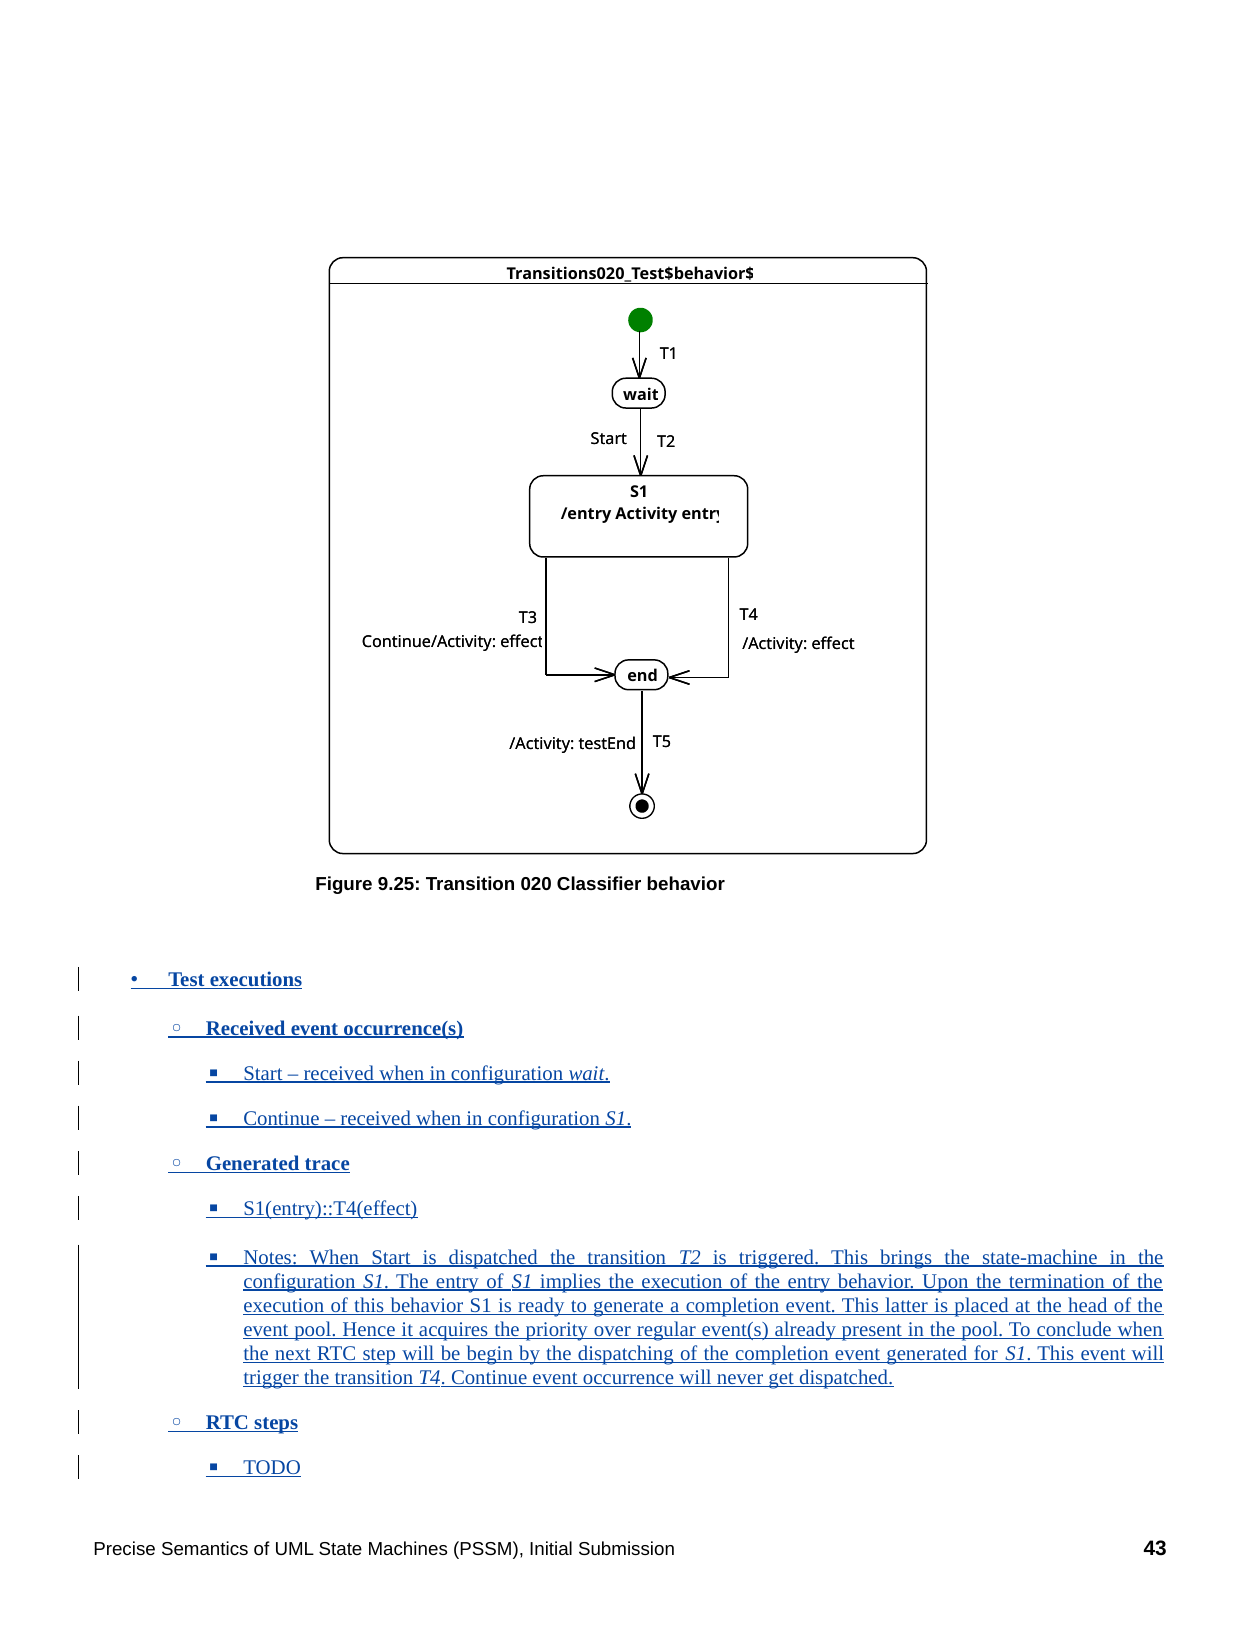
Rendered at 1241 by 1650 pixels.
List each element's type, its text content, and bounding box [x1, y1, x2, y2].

list configuration S1. The entry of S1 implies the execution of the entry behavior. Upon the termination of the execution of this behavior S1 is ready to generate a completion event. This latter is placed at the head of the event pool. Hence it acquires the priority over regular event(s) already present in the pool. To conclude when the next RTC step will be begin by the dispatching of the completion event generated for S1. This event will trigger the transition T4. Continue event occurrence will never get dispatched. [206, 1267, 1164, 1389]
list Test executions [131, 967, 1164, 991]
list Generated trace [168, 1151, 1164, 1175]
list RTC steps [168, 1410, 1164, 1434]
list Figure 9.25: Transition 020 Classifier behavior [315, 243, 942, 894]
list Continue – received when in configuration S1. [206, 1106, 1164, 1130]
list Received event occurrence(s) [168, 1016, 1164, 1039]
list S1(entry)::T4(effect) [206, 1196, 1164, 1220]
list Start – received when in configuration wait. [206, 1061, 1164, 1085]
list Notes: When Start is dispatched the transition T2 is triggered. This brings the state-machine in the [206, 1244, 1164, 1265]
list TODO [206, 1455, 1164, 1479]
